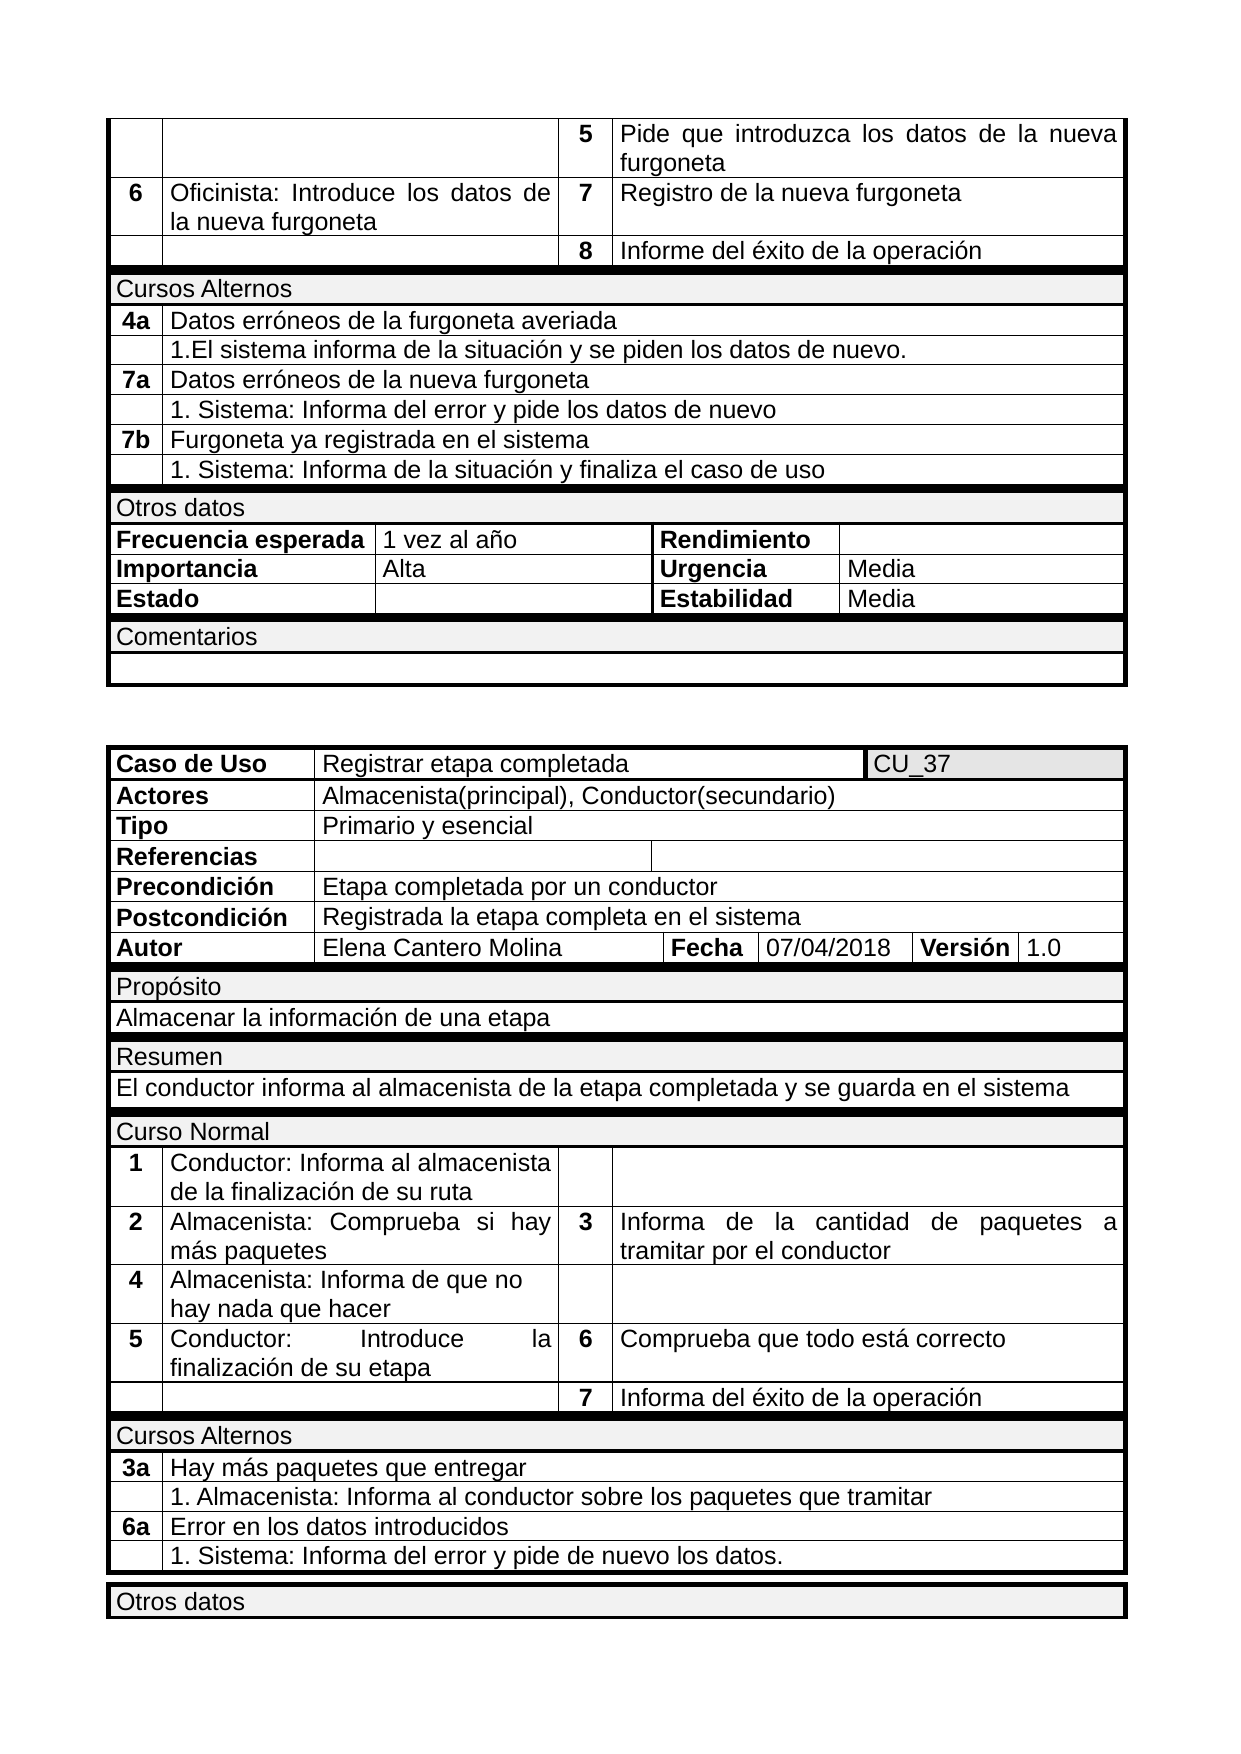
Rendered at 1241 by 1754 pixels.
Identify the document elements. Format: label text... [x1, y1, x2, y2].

table_cell 1.0 [1019, 933, 1123, 962]
table_cell [376, 584, 651, 612]
table_cell Postcondición [111, 902, 314, 932]
table_cell Almacenista(principal), Conductor(secundario) [315, 781, 1123, 810]
table_cell Informa del éxito de la operación [613, 1383, 1123, 1411]
table_cell 2 [111, 1207, 162, 1264]
table_header Comentarios [111, 622, 1123, 651]
table_cell Error en los datos introducidos [163, 1512, 1123, 1540]
table_cell 8 [559, 236, 612, 265]
table_cell 7a [111, 365, 162, 394]
table_header CU_37 [868, 750, 1123, 778]
table_cell 6 [111, 178, 162, 235]
table_cell Datos erróneos de la furgoneta averiada [163, 306, 1123, 335]
table_cell [111, 336, 162, 364]
table_cell Media [840, 584, 1123, 612]
table_cell Informe del éxito de la operación [613, 236, 1123, 265]
table_header Otros datos [111, 1587, 1123, 1616]
table_cell [613, 1265, 1123, 1323]
table_cell 3a [111, 1453, 162, 1481]
table_cell [613, 1148, 1123, 1206]
table_cell Informa de la cantidad de paquetes a tramitar por el conductor [613, 1207, 1123, 1264]
table_cell [111, 119, 162, 177]
table_cell Estabilidad [654, 584, 839, 612]
table_cell [559, 1265, 612, 1323]
table_cell Hay más paquetes que entregar [163, 1453, 1123, 1481]
table_cell 1 [111, 1148, 162, 1206]
table_header Cursos Alternos [111, 1421, 1123, 1449]
table_cell Fecha [664, 933, 758, 962]
table_cell [111, 395, 162, 424]
table_cell 3 [559, 1207, 612, 1264]
table_cell 7b [111, 425, 162, 454]
table_cell Media [840, 555, 1123, 583]
table_cell Conductor: Introduce la finalización de su etapa [163, 1324, 558, 1381]
table_cell Alta [376, 555, 651, 583]
table_cell [111, 236, 162, 265]
table_header Resumen [111, 1042, 1123, 1070]
table_header Registrar etapa completada [315, 750, 863, 778]
table_cell 7 [559, 1383, 612, 1411]
table_cell Primario y esencial [315, 811, 1123, 840]
table_cell Autor [111, 933, 314, 962]
table_cell 6a [111, 1512, 162, 1540]
table_cell [559, 1148, 612, 1206]
table_cell Registro de la nueva furgoneta [613, 178, 1123, 235]
table_cell 1.El sistema informa de la situación y se piden los datos de nuevo. [163, 336, 1123, 364]
table_cell Almacenista: Informa de que no hay nada que hacer [163, 1265, 558, 1323]
table_cell Versión [913, 933, 1018, 962]
table_cell Conductor: Informa al almacenista de la finalización de su ruta [163, 1148, 558, 1206]
table_cell Referencias [111, 841, 314, 871]
table_cell [111, 1383, 162, 1411]
table_cell 5 [559, 119, 612, 177]
table_cell Elena Cantero Molina [315, 933, 663, 962]
table_cell 1. Sistema: Informa de la situación y finaliza el caso de uso [163, 455, 1123, 483]
table_cell Frecuencia esperada [111, 525, 375, 553]
table_cell 1. Sistema: Informa del error y pide los datos de nuevo [163, 395, 1123, 424]
table_cell Datos erróneos de la nueva furgoneta [163, 365, 1123, 394]
table_cell [111, 1482, 162, 1511]
table_cell [315, 841, 651, 871]
table_cell Rendimiento [654, 525, 839, 553]
table_header Cursos Alternos [111, 275, 1123, 303]
table_cell Pide que introduzca los datos de la nueva furgoneta [613, 119, 1123, 177]
table_cell 4 [111, 1265, 162, 1323]
table_cell Importancia [111, 555, 375, 583]
table_cell 7 [559, 178, 612, 235]
table_cell [111, 1541, 162, 1570]
table_header Caso de Uso [111, 750, 314, 778]
table_cell 1 vez al año [376, 525, 651, 553]
table_cell Actores [111, 781, 314, 810]
table_cell Almacenar la información de una etapa [111, 1003, 1123, 1032]
table_cell Urgencia [654, 555, 839, 583]
table_cell 1. Almacenista: Informa al conductor sobre los paquetes que tramitar [163, 1482, 1123, 1511]
table_cell Oficinista: Introduce los datos de la nueva furgoneta [163, 178, 558, 235]
table_cell [163, 1383, 558, 1411]
table_cell El conductor informa al almacenista de la etapa completada y se guarda en el sistema [111, 1073, 1123, 1107]
table_cell Almacenista: Comprueba si hay más paquetes [163, 1207, 558, 1264]
table_cell 07/04/2018 [759, 933, 912, 962]
table_cell Etapa completada por un conductor [315, 872, 1123, 901]
table_cell Precondición [111, 872, 314, 901]
table_cell [163, 119, 558, 177]
table_cell 4a [111, 306, 162, 335]
table_cell Estado [111, 584, 375, 612]
table_cell 6 [559, 1324, 612, 1381]
table_cell [840, 525, 1123, 553]
table_cell Comprueba que todo está correcto [613, 1324, 1123, 1381]
table_cell Tipo [111, 811, 314, 840]
table_cell [652, 841, 1123, 871]
table_cell Registrada la etapa completa en el sistema [315, 902, 1123, 932]
table_header Propósito [111, 972, 1123, 1000]
table_cell 5 [111, 1324, 162, 1381]
table_cell 1. Sistema: Informa del error y pide de nuevo los datos. [163, 1541, 1123, 1570]
table_cell [111, 654, 1123, 682]
table_cell [111, 455, 162, 483]
table_header Otros datos [111, 493, 1123, 522]
table_header Curso Normal [111, 1117, 1123, 1145]
table_cell Furgoneta ya registrada en el sistema [163, 425, 1123, 454]
table_cell [163, 236, 558, 265]
